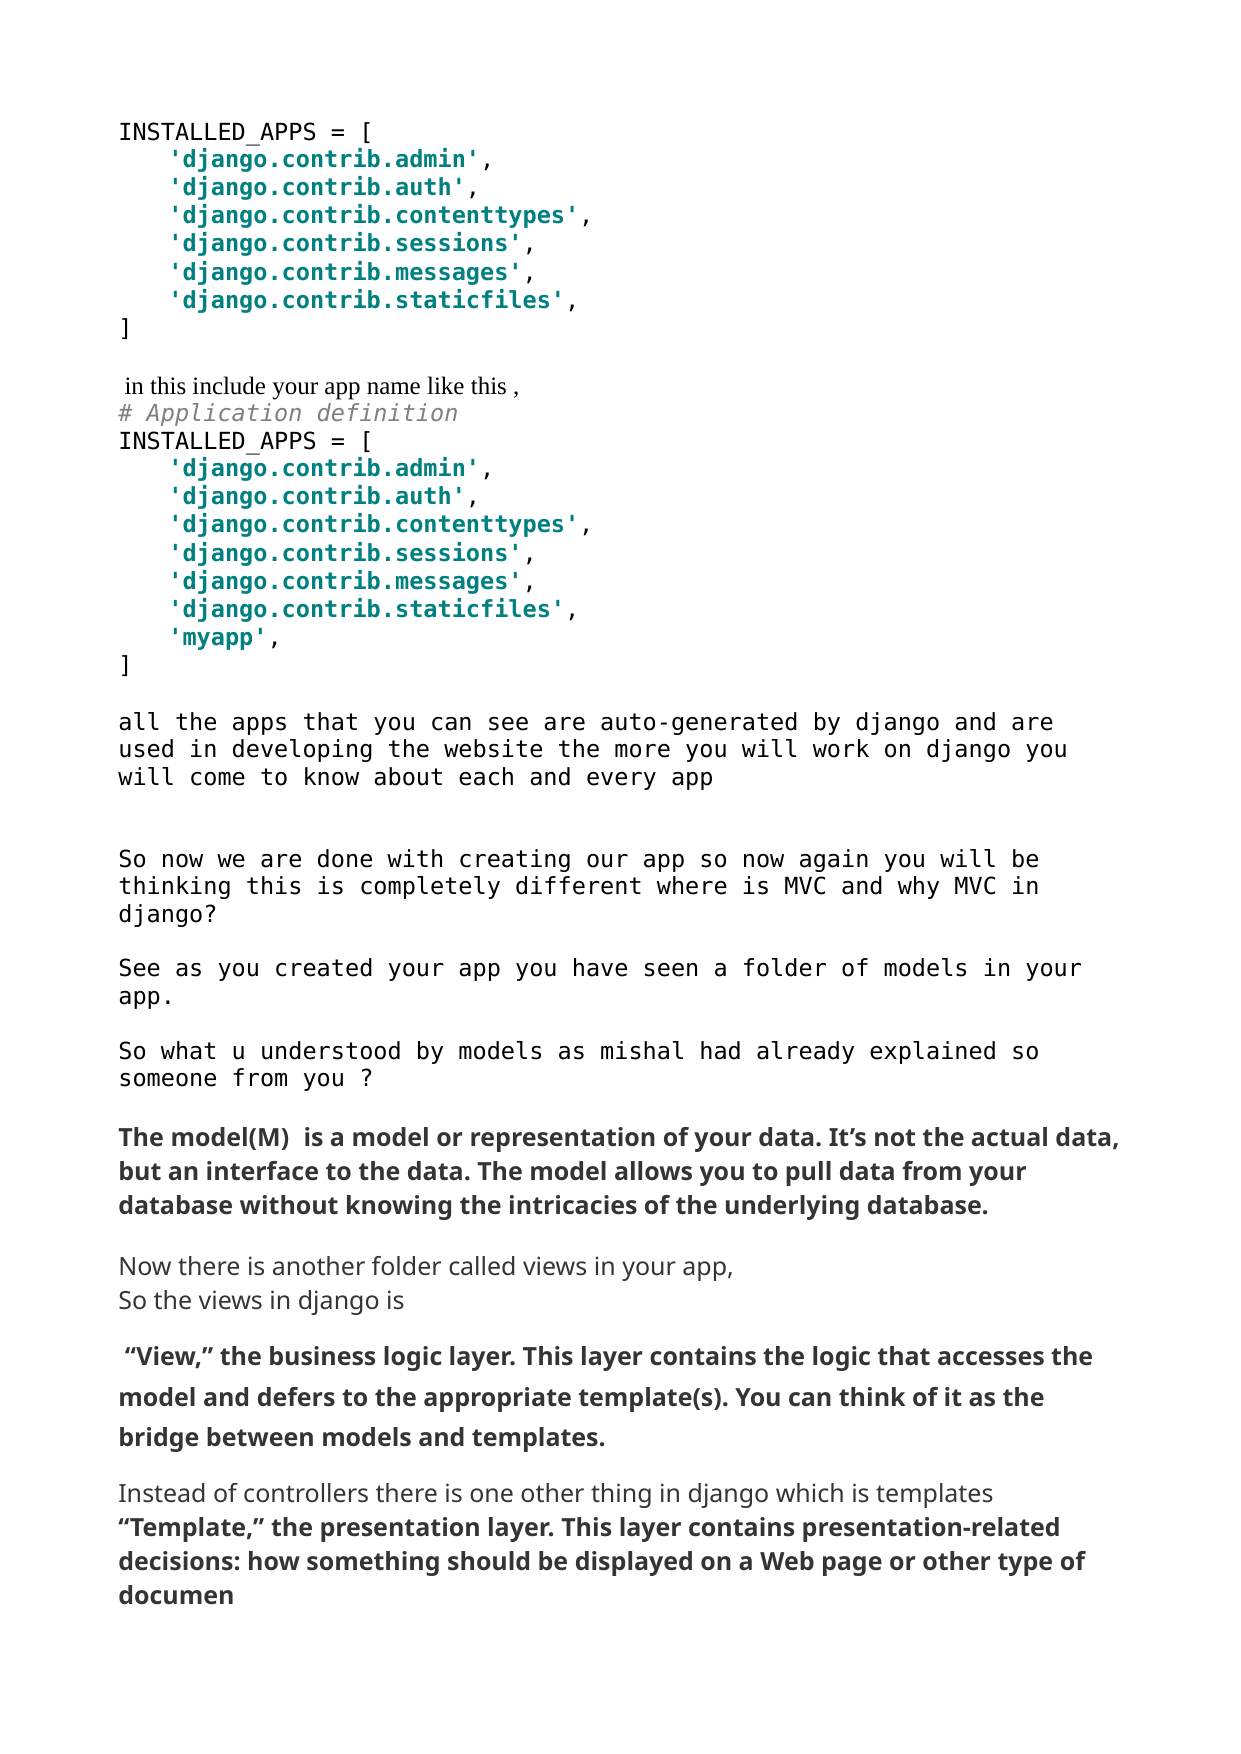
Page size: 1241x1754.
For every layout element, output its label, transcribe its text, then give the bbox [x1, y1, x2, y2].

text ] [118, 314, 1122, 342]
text The model(M) is a model or representation of your data. It’s not the actual data, but an interface to the data. The model allows you to pull data from your database without knowing the intricacies of the underlying database. [118, 1119, 1122, 1222]
text INSTALLED_APPS = [ [118, 427, 1122, 455]
text Now there is another folder called views in your app, [118, 1249, 1122, 1283]
text all the apps that you can see are auto-generated by django and are used in developing the website the more you will work on django you will come to know about each and every app [118, 708, 1122, 791]
text 'django.contrib.auth', [118, 174, 1122, 202]
text 'django.contrib.staticfiles', [118, 595, 1122, 623]
text ] [118, 652, 1122, 679]
text So what u understood by models as mishal had already explained so someone from you ? [118, 1037, 1122, 1092]
text 'django.contrib.admin', [118, 146, 1122, 174]
text # Application definition [118, 400, 1122, 427]
text 'django.contrib.sessions', [118, 539, 1122, 567]
text “Template,” the presentation layer. This layer contains presentation-related decisions: how something should be displayed on a Web page or other type of documen [118, 1509, 1122, 1612]
text 'django.contrib.messages', [118, 258, 1122, 286]
text Instead of controllers there is one other thing in django which is templates [118, 1476, 1122, 1509]
text So now we are done with creating our app so now again you will be thinking this is completely different where is MVC and why MVC in django? [118, 845, 1122, 928]
text 'django.contrib.admin', [118, 455, 1122, 483]
text 'django.contrib.contenttypes', [118, 202, 1122, 230]
text in this include your app name like this , [118, 371, 1122, 400]
text INSTALLED_APPS = [ [118, 118, 1122, 146]
text “View,” the business logic layer. This layer contains the logic that accesses the model and defers to the appropriate template(s). You can think of it as the bridge between models and templates. [118, 1338, 1122, 1454]
text 'django.contrib.auth', [118, 483, 1122, 511]
text 'django.contrib.sessions', [118, 230, 1122, 258]
text So the views in django is [118, 1283, 1122, 1317]
text 'django.contrib.contenttypes', [118, 511, 1122, 539]
text 'django.contrib.staticfiles', [118, 286, 1122, 314]
text 'myapp', [118, 623, 1122, 652]
text See as you created your app you have seen a folder of models in your app. [118, 955, 1122, 1010]
text 'django.contrib.messages', [118, 567, 1122, 595]
